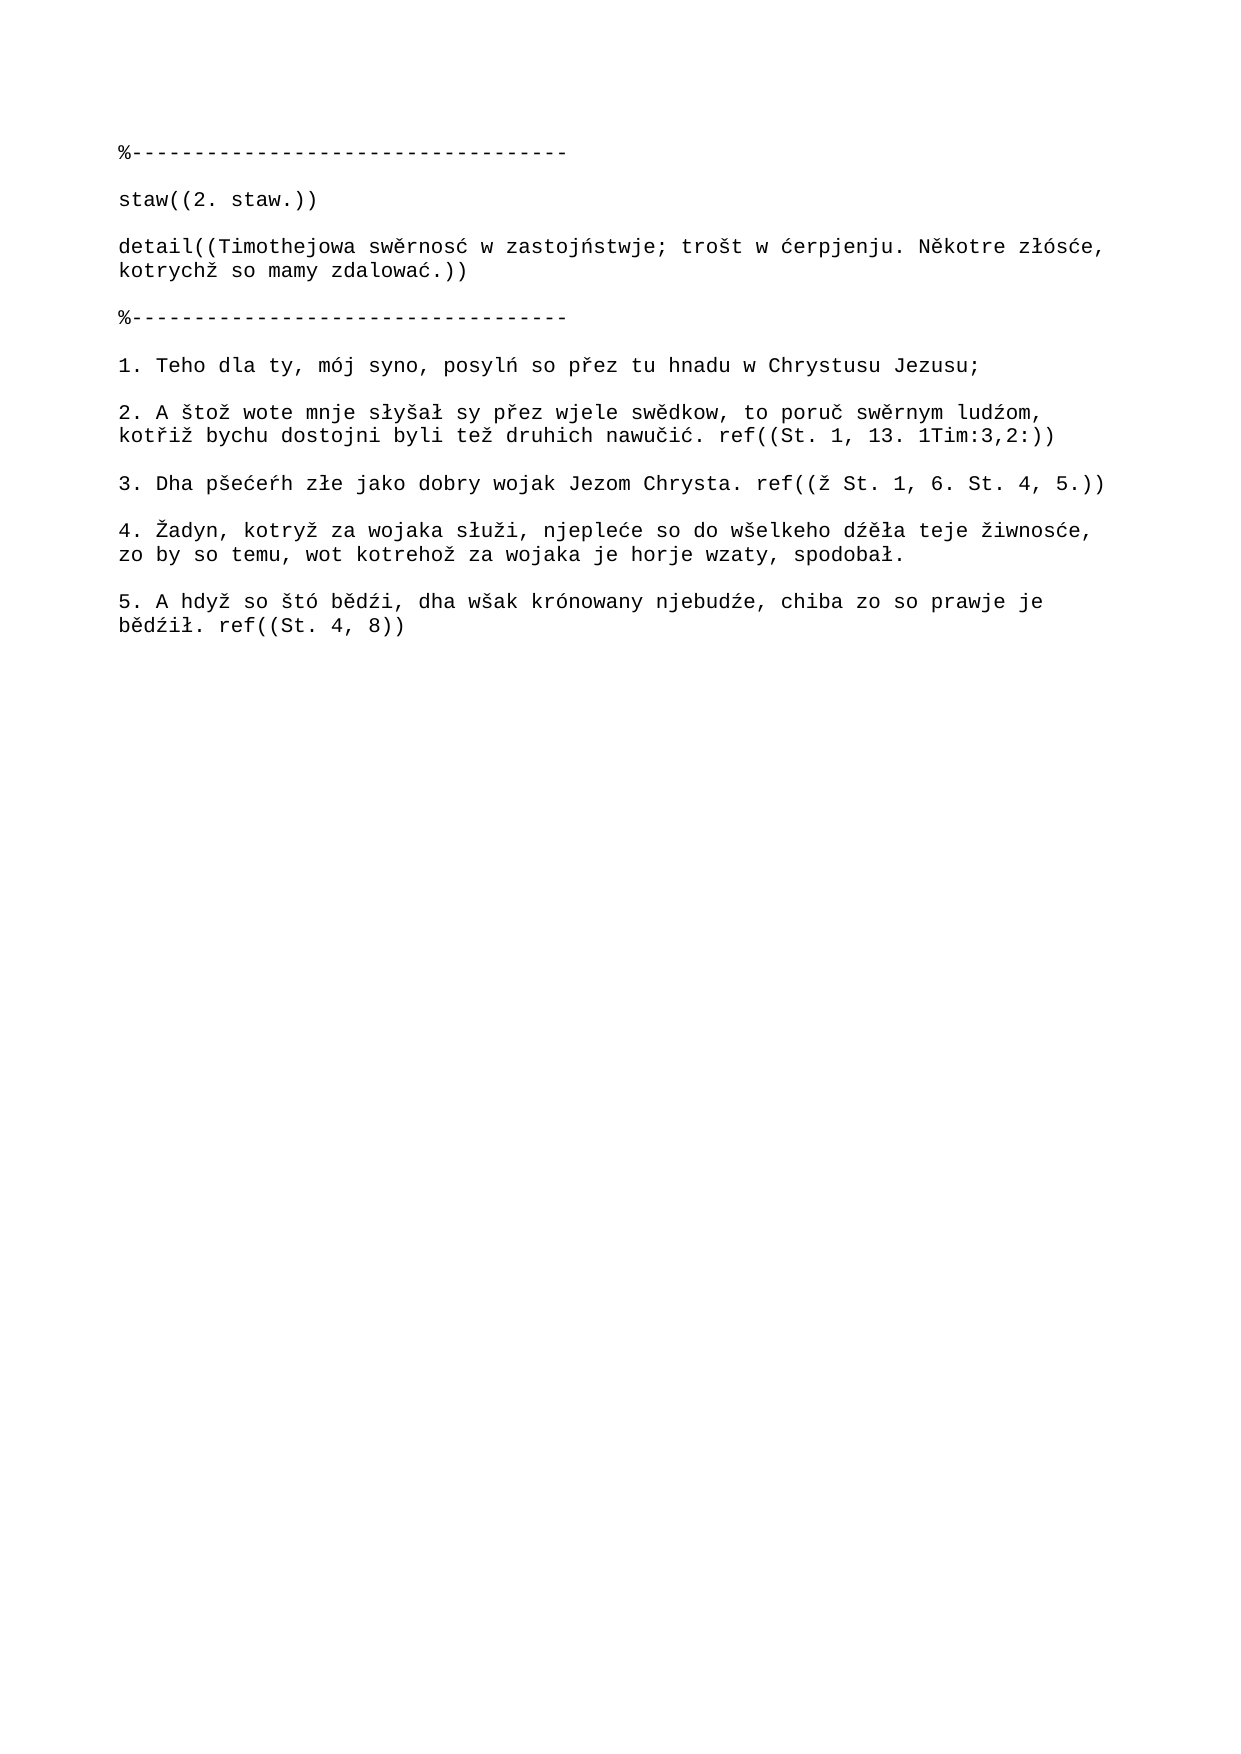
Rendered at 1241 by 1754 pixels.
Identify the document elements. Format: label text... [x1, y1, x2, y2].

text 4. Žadyn, kotryž za wojaka słuži, njepleće so do wšelkeho dźěła teje žiwnosće, zo by so temu, wot kotrehož za wojaka je horje wzaty, spodobał. [118, 520, 1122, 567]
text staw((2. staw.)) [118, 189, 1122, 213]
text 3. Dha pšećeŕh złe jako dobry wojak Jezom Chrysta. ref((ž St. 1, 6. St. 4, 5.)) [118, 473, 1122, 496]
text detail((Timothejowa swěrnosć w zastojństwje; trošt w ćerpjenju. Někotre złósće, kotrychž so mamy zdalować.)) [118, 236, 1122, 284]
text %----------------------------------- [118, 307, 1122, 331]
text %----------------------------------- [118, 142, 1122, 165]
text 1. Teho dla ty, mój syno, posylń so přez tu hnadu w Chrystusu Jezusu; [118, 354, 1122, 378]
text 5. A hdyž so štó bědźi, dha wšak krónowany njebudźe, chiba zo so prawje je bědźił. ref((St. 4, 8)) [118, 591, 1122, 638]
text 2. A štož wote mnje słyšał sy přez wjele swědkow, to poruč swěrnym ludźom, kotřiž bychu dostojni byli tež druhich nawučić. ref((St. 1, 13. 1Tim:3,2:)) [118, 402, 1122, 449]
